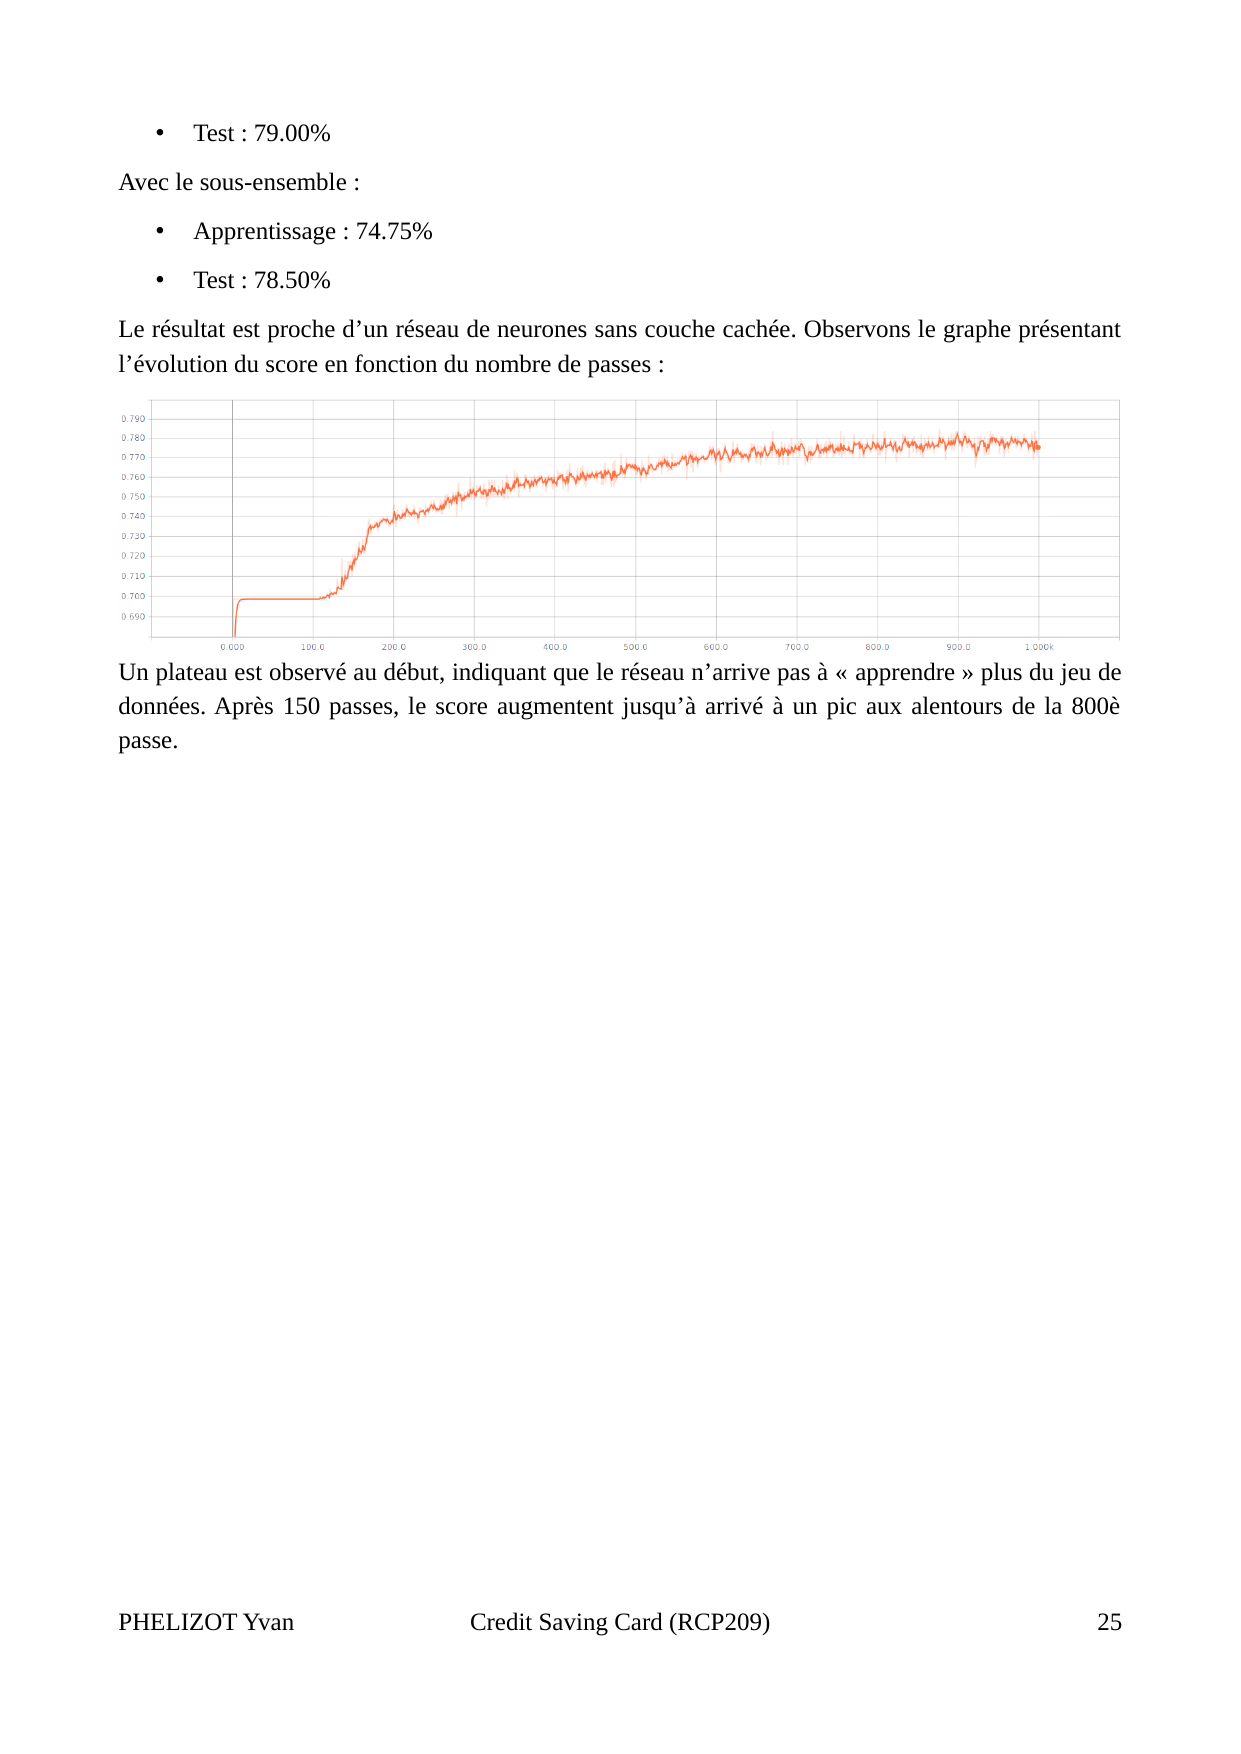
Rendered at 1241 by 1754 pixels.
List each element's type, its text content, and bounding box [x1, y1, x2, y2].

list Test : 79.00% [156, 118, 1122, 147]
list Apprentissage : 74.75% [156, 216, 1122, 245]
text Le résultat est proche d’un réseau de neurones sans couche cachée. Observons le graphe présentant l’évolution du score en fonction du nombre de passes : [118, 314, 1122, 378]
picture [118, 397, 1123, 651]
text Un plateau est observé au début, indiquant que le réseau n’arrive pas à « apprendre » plus du jeu de données. Après 150 passes, le score augmentent jusqu’à arrivé à un pic aux alentours de la 800è passe. [118, 651, 1122, 754]
text Avec le sous-ensemble : [118, 167, 1122, 196]
list Test : 78.50% [156, 265, 1122, 294]
